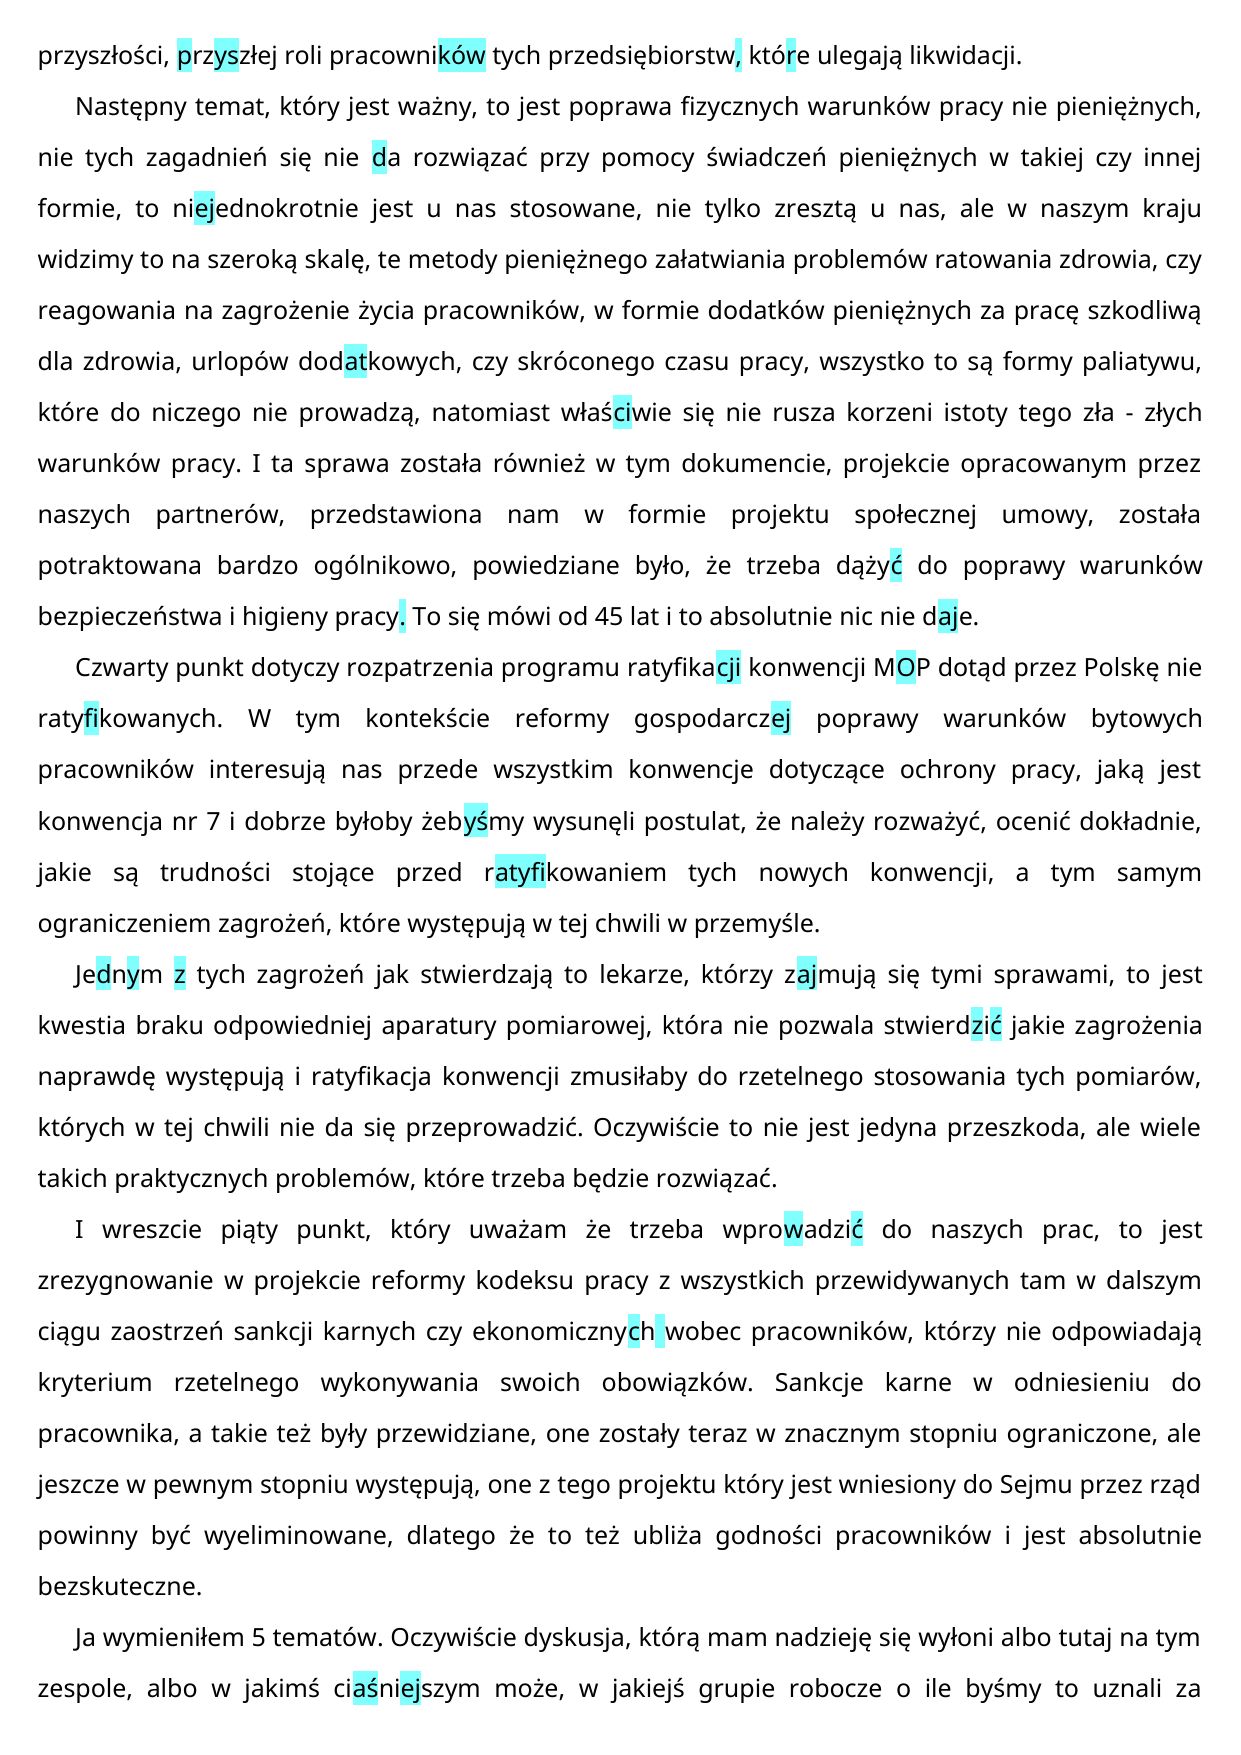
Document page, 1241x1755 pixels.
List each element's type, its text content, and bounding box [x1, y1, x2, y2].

text I wreszcie piąty punkt, który uważam że trzeba wprowadzić do naszych prac, to jest zrezygnowanie w projekcie reformy kodeksu pracy z wszystkich przewidywanych tam w dalszym ciągu zaostrzeń sankcji karnych czy ekonomicznych wobec pracowników, którzy nie odpowiadają kryterium rzetelnego wykonywania swoich obowiązków. Sankcje karne w odniesieniu do pracownika, a takie też były przewidziane, one zostały teraz w znacznym stopniu ograniczone, ale jeszcze w pewnym stopniu występują, one z tego projektu który jest wniesiony do Sejmu przez rząd powinny być wyeliminowane, dlatego że to też ubliża godności pracowników i jest absolutnie bezskuteczne. [37, 1211, 1203, 1603]
text Następny temat, który jest ważny, to jest poprawa fizycznych warunków pracy nie pieniężnych, nie tych zagadnień się nie da rozwiązać przy pomocy świadczeń pieniężnych w takiej czy innej formie, to niejednokrotnie jest u nas stosowane, nie tylko zresztą u nas, ale w naszym kraju widzimy to na szeroką skalę, te metody pieniężnego załatwiania problemów ratowania zdrowia, czy reagowania na zagrożenie życia pracowników, w formie dodatków pieniężnych za pracę szkodliwą dla zdrowia, urlopów dodatkowych, czy skróconego czasu pracy, wszystko to są formy paliatywu, które do niczego nie prowadzą, natomiast właściwie się nie rusza korzeni istoty tego zła - złych warunków pracy. I ta sprawa została również w tym dokumencie, projekcie opracowanym przez naszych partnerów, przedstawiona nam w formie projektu społecznej umowy, została potraktowana bardzo ogólnikowo, powiedziane było, że trzeba dążyć do poprawy warunków bezpieczeństwa i higieny pracy. To się mówi od 45 lat i to absolutnie nic nie daje. [37, 88, 1203, 633]
text Ja wymieniłem 5 tematów. Oczywiście dyskusja, którą mam nadzieję się wyłoni albo tutaj na tym zespole, albo w jakimś ciaśniejszym może, w jakiejś grupie robocze o ile byśmy to uznali za [37, 1620, 1203, 1705]
text Czwarty punkt dotyczy rozpatrzenia programu ratyfikacji konwencji MOP dotąd przez Polskę nie ratyfikowanych. W tym kontekście reformy gospodarczej poprawy warunków bytowych pracowników interesują nas przede wszystkim konwencje dotyczące ochrony pracy, jaką jest konwencja nr 7 i dobrze byłoby żebyśmy wysunęli postulat, że należy rozważyć, ocenić dokładnie, jakie są trudności stojące przed ratyfikowaniem tych nowych konwencji, a tym samym ograniczeniem zagrożeń, które występują w tej chwili w przemyśle. [37, 650, 1203, 939]
text przyszłości, przyszłej roli pracowników tych przedsiębiorstw, które ulegają likwidacji. [37, 37, 1203, 72]
text Jednym z tych zagrożeń jak stwierdzają to lekarze, którzy zajmują się tymi sprawami, to jest kwestia braku odpowiedniej aparatury pomiarowej, która nie pozwala stwierdzić jakie zagrożenia naprawdę występują i ratyfikacja konwencji zmusiłaby do rzetelnego stosowania tych pomiarów, których w tej chwili nie da się przeprowadzić. Oczywiście to nie jest jedyna przeszkoda, ale wiele takich praktycznych problemów, które trzeba będzie rozwiązać. [37, 956, 1203, 1194]
